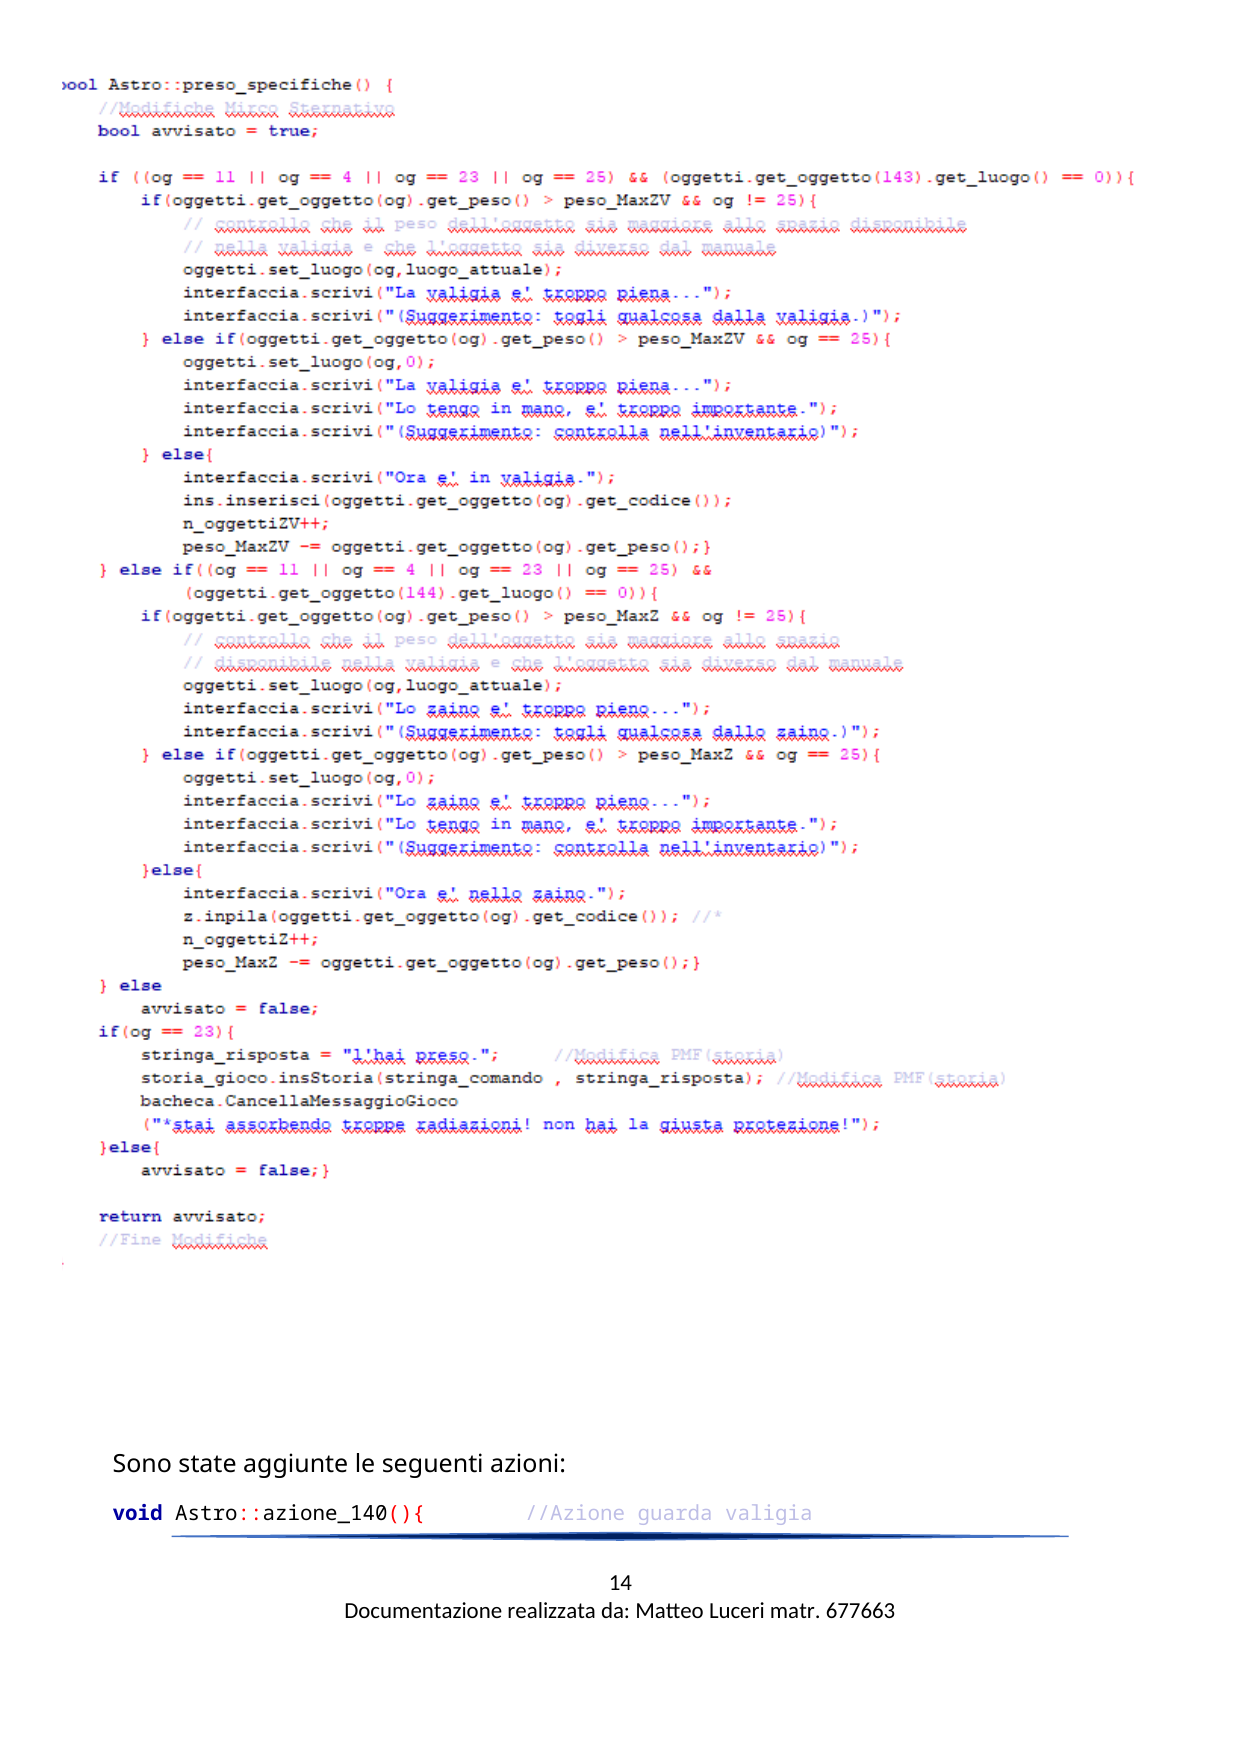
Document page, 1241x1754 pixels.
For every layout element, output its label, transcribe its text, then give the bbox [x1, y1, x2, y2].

text void Astro::azione_140(){ //Azione guarda valigia [112, 1498, 1128, 1527]
text Sono state aggiunte le seguenti azioni: [112, 1445, 1128, 1479]
